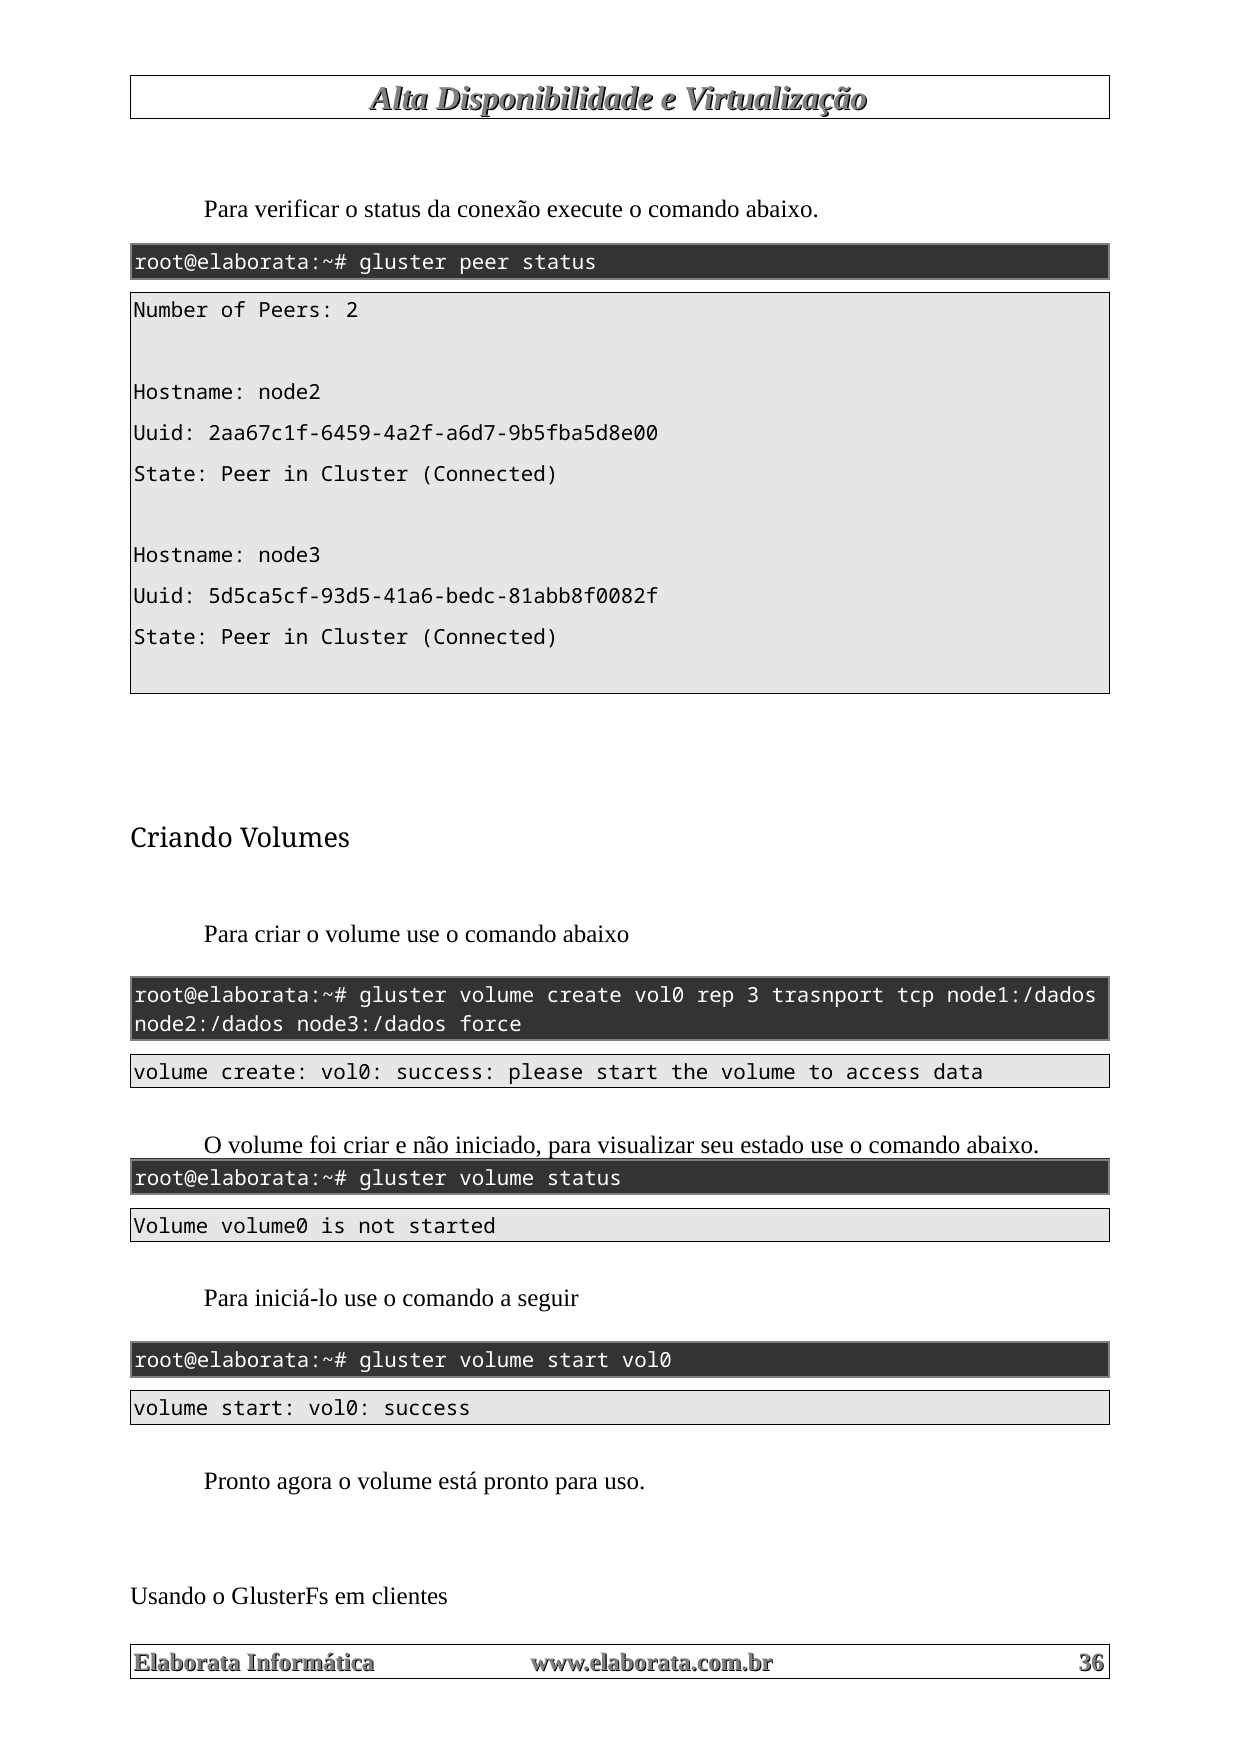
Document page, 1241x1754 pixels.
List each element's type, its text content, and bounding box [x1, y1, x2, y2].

text Para criar o volume use o comando abaixo [130, 919, 1110, 947]
text root@elaborata:~# gluster volume create vol0 rep 3 trasnport tcp node1:/dados node2:/dados node3:/dados force [132, 978, 1108, 1039]
subtitle Criando Volumes [130, 818, 1110, 855]
text Para iniciá-lo use o comando a seguir [130, 1283, 1110, 1312]
text Uuid: 2aa67c1f-6459-4a2f-a6d7-9b5fba5d8e00 [131, 415, 1109, 446]
text Pronto agora o volume está pronto para uso. [130, 1466, 1110, 1495]
text Uuid: 5d5ca5cf-93d5-41a6-bedc-81abb8f0082f [131, 578, 1109, 610]
text volume start: vol0: success [131, 1391, 1109, 1424]
text Number of Peers: 2 [131, 293, 1109, 324]
text Hostname: node2 [131, 374, 1109, 406]
text Volume volume0 is not started [131, 1209, 1109, 1241]
text State: Peer in Cluster (Connected) [131, 619, 1109, 651]
text O volume foi criar e não iniciado, para visualizar seu estado use o comando abaixo. [130, 1130, 1110, 1158]
text Hostname: node3 [131, 537, 1109, 569]
text root@elaborata:~# gluster peer status [132, 245, 1108, 278]
text root@elaborata:~# gluster volume start vol0 [132, 1343, 1108, 1376]
text Usando o GlusterFs em clientes [130, 1581, 1110, 1610]
text volume create: vol0: success: please start the volume to access data [131, 1055, 1109, 1087]
text Para verificar o status da conexão execute o comando abaixo. [130, 194, 1110, 223]
text root@elaborata:~# gluster volume status [132, 1161, 1108, 1193]
text State: Peer in Cluster (Connected) [131, 456, 1109, 487]
